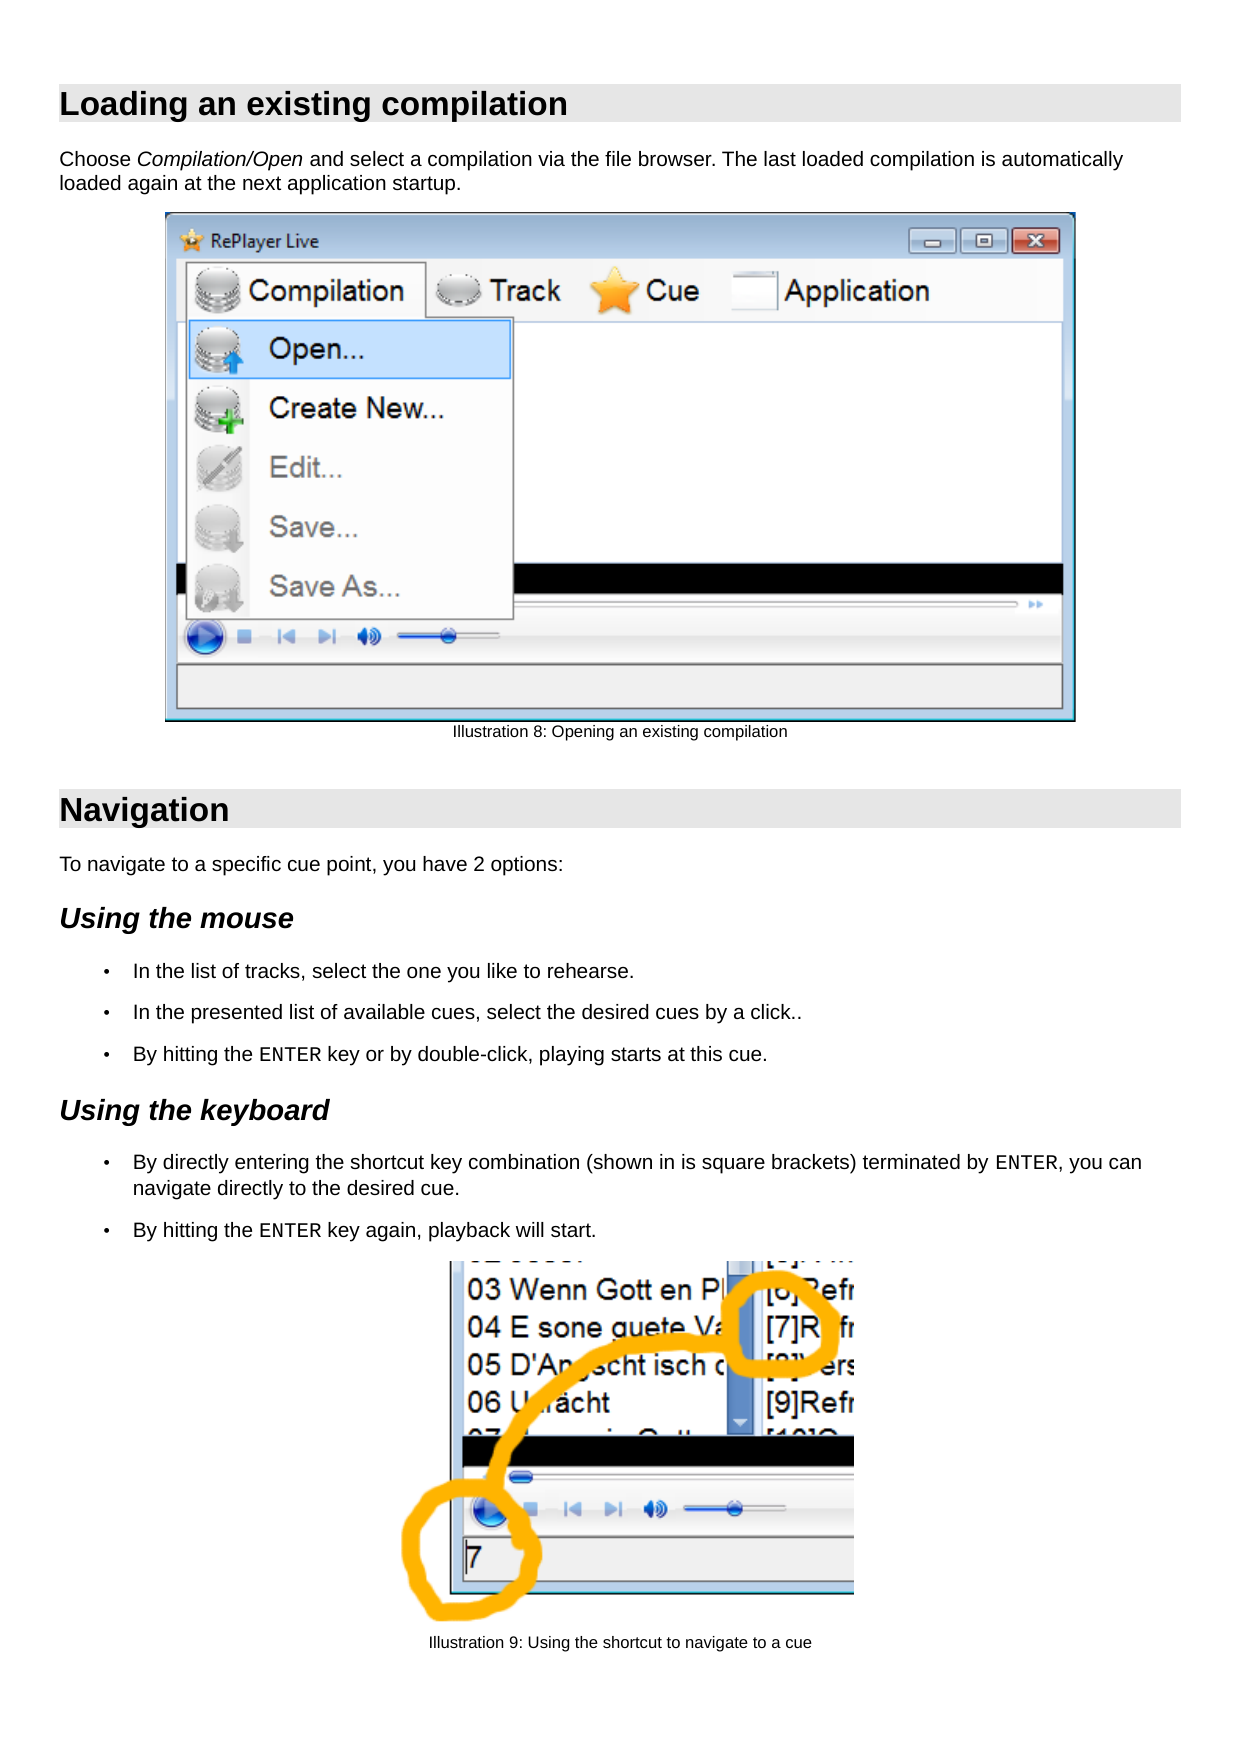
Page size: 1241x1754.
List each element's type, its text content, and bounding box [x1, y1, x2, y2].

subtitle Using the mouse [59, 901, 1181, 934]
subtitle Using the keyboard [59, 1093, 1181, 1126]
list By hitting the ENTER key or by double-click, playing starts at this cue. [103, 1042, 1181, 1068]
subtitle Loading an existing compilation [59, 84, 1181, 122]
list By directly entering the shortcut key combination (shown in is square brackets) terminated by ENTER, you can navigate directly to the desired cue. [103, 1150, 1181, 1200]
text Illustration 9: Using the shortcut to navigate to a cue [387, 1634, 854, 1652]
list By hitting the ENTER key again, playback will start. [103, 1218, 1181, 1243]
picture [386, 1261, 854, 1634]
list In the list of tracks, select the one you like to rehearse. [103, 958, 1181, 982]
text Choose Compilation/Open and select a compilation via the file browser. The last loaded compilation is automatically loaded again at the next application startup. [59, 146, 1181, 194]
text To navigate to a specific cue point, you have 2 options: [59, 852, 1181, 876]
subtitle Navigation [59, 789, 1181, 828]
text Illustration 8: Opening an existing compilation [165, 722, 1076, 741]
list In the presented list of available cues, select the desired cues by a click.. [103, 1000, 1181, 1024]
picture [165, 212, 1076, 722]
